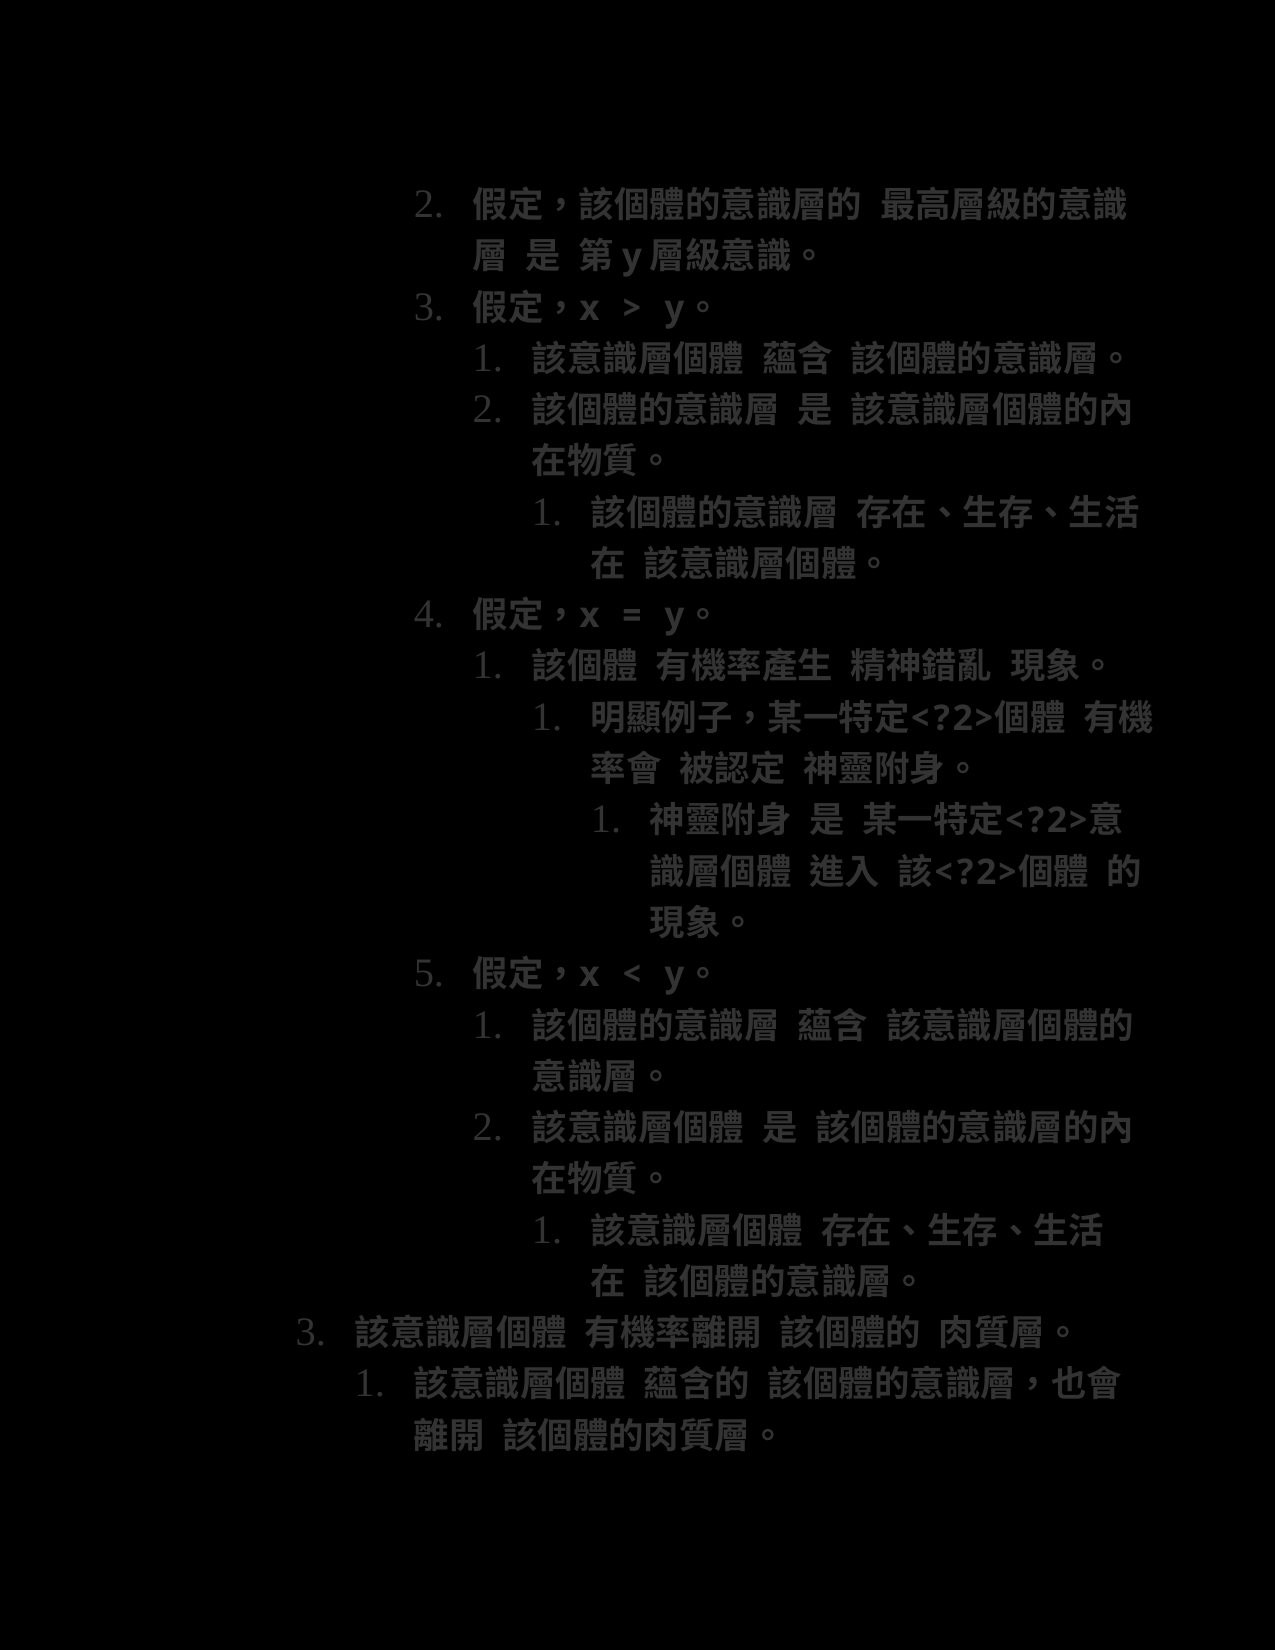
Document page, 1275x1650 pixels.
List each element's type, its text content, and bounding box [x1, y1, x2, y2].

list 假定，該個體的意識層的 最高層級的意識層 是 第y層級意識。 [413, 176, 1157, 279]
list 明顯例子，某一特定<?2>個體 有機率會 被認定 神靈附身。 [532, 689, 1157, 792]
list 假定，x < y。 [413, 946, 1157, 997]
list 假定，x = y。 [413, 587, 1157, 638]
list 該意識層個體 是 該個體的意識層的內在物質。 [472, 1099, 1157, 1202]
list 該個體的意識層 是 該意識層個體的內在物質。 [472, 382, 1157, 484]
list 該意識層個體 有機率離開 該個體的 肉質層。 [295, 1304, 1157, 1356]
list 該意識層個體 存在、生存、生活 在 該個體的意識層。 [532, 1202, 1157, 1304]
list 神靈附身 是 某一特定<?2>意識層個體 進入 該<?2>個體 的 現象。 [591, 792, 1157, 946]
list 假定，x > y。 [413, 279, 1157, 330]
list 該個體的意識層 存在、生存、生活 在 該意識層個體。 [532, 484, 1157, 587]
list 該意識層個體 蘊含的 該個體的意識層，也會 離開 該個體的肉質層。 [354, 1356, 1157, 1458]
list 該個體的意識層 蘊含 該意識層個體的意識層。 [472, 997, 1157, 1099]
list 該意識層個體 蘊含 該個體的意識層。 [472, 330, 1157, 382]
list 該個體 有機率產生 精神錯亂 現象。 [472, 638, 1157, 689]
